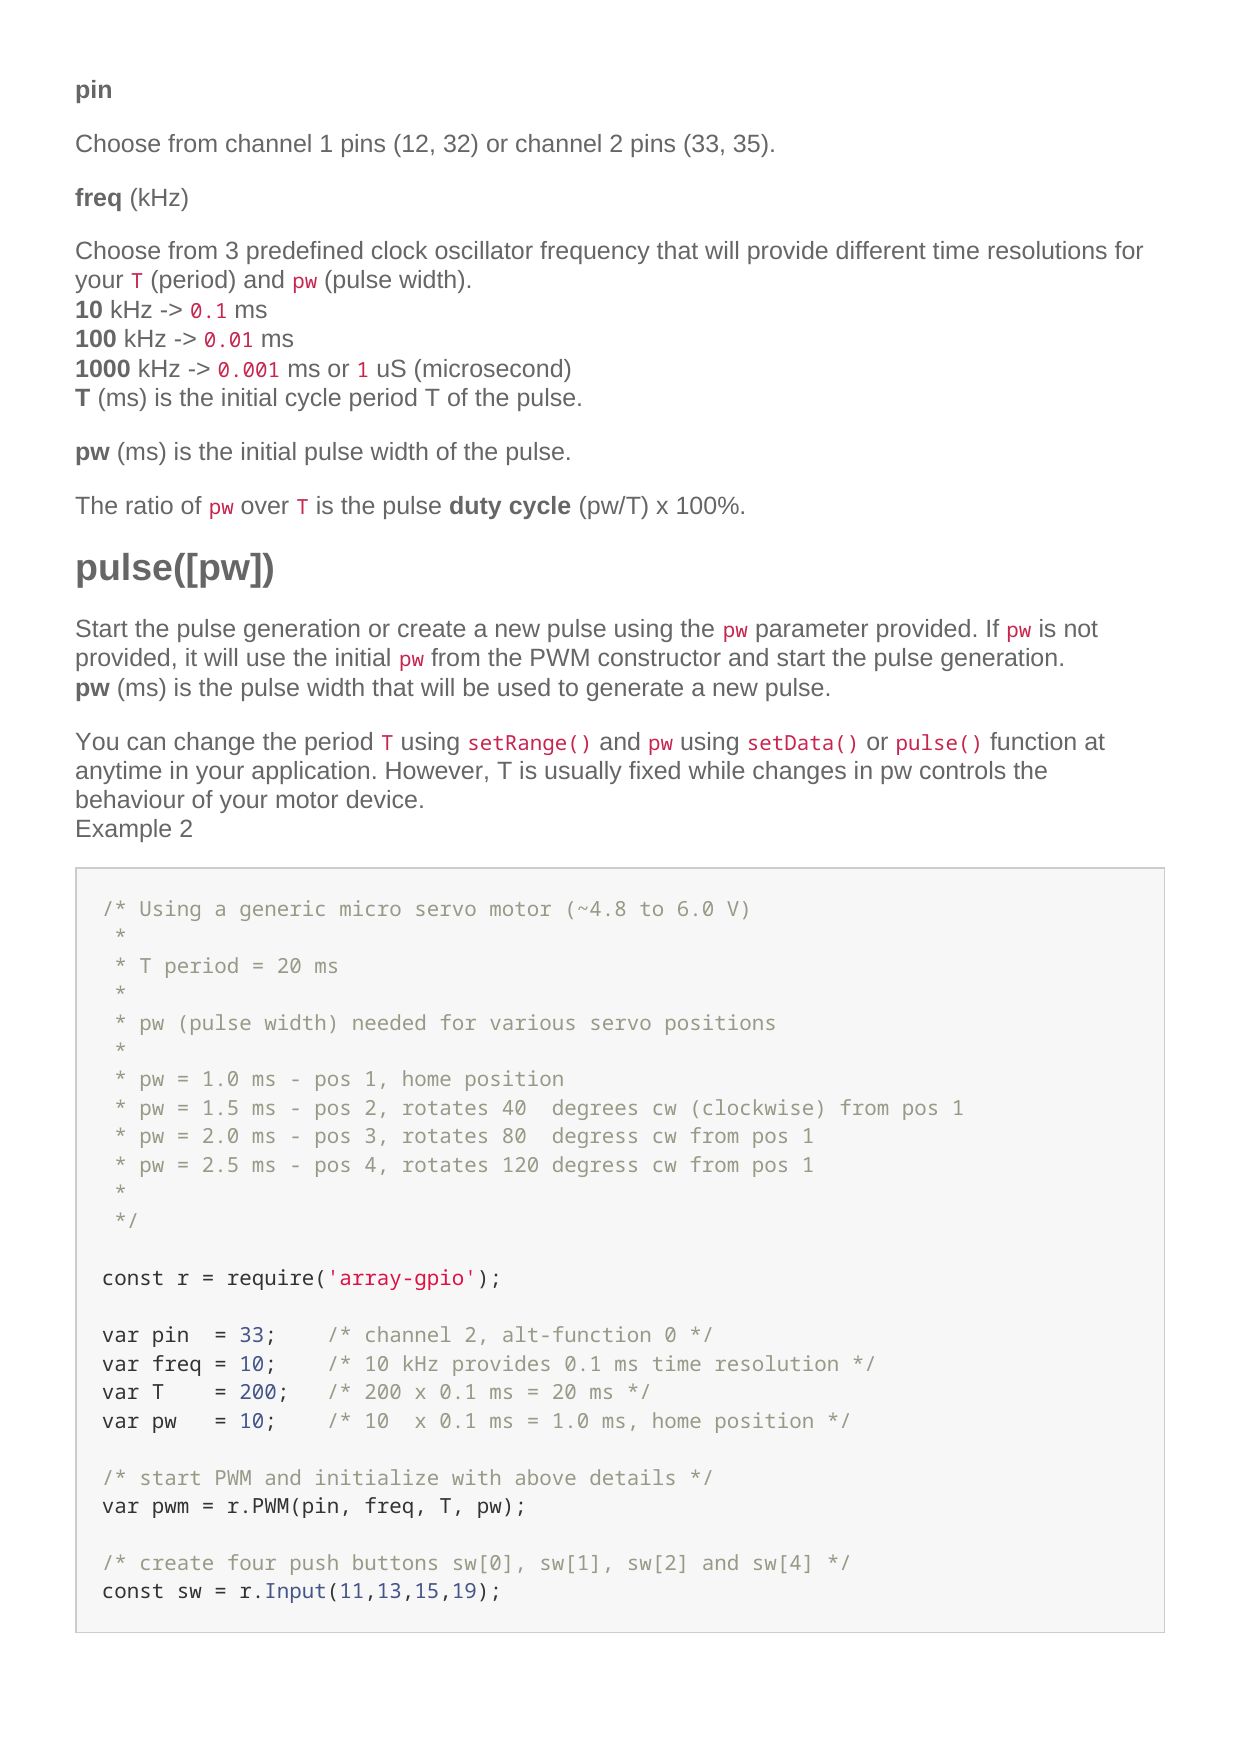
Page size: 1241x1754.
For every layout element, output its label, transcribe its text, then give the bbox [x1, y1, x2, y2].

text */ [77, 1180, 1164, 1208]
text The ratio of pw over T is the pulse duty cycle (pw/T) x 100%. [75, 491, 1165, 520]
text * pw = 2.5 ms - pos 4, rotates 120 degress cw from pos 1 [77, 1123, 1164, 1152]
text Choose from channel 1 pins (12, 32) or channel 2 pins (33, 35). [75, 129, 1165, 157]
text pw (ms) is the initial pulse width of the pulse. [75, 437, 1165, 466]
text * [77, 1009, 1164, 1038]
text 100 kHz -> 0.01 ms [75, 324, 1165, 354]
text * pw = 2.0 ms - pos 3, rotates 80 degress cw from pos 1 [77, 1095, 1164, 1123]
text var freq = 10; /* 10 kHz provides 0.1 ms time resolution */ [77, 1322, 1164, 1351]
text pw (ms) is the pulse width that will be used to generate a new pulse. [75, 673, 1165, 701]
text const sw = r.Input(11,13,15,19); [77, 1550, 1164, 1578]
text You can change the period T using setRange() and pw using setData() or pulse() function at anytime in your application. However, T is usually fixed while changes in pw controls the behaviour of your motor device. [75, 726, 1165, 813]
text var T = 200; /* 200 x 0.1 ms = 20 ms */ [77, 1351, 1164, 1379]
text /* Using a generic micro servo motor (~4.8 to 6.0 V) [77, 869, 1164, 896]
text var pw = 10; /* 10 x 0.1 ms = 1.0 ms, home position */ [77, 1379, 1164, 1408]
text 1000 kHz -> 0.001 ms or 1 uS (microsecond) [75, 354, 1165, 383]
text freq (kHz) [75, 182, 1165, 211]
text Start the pulse generation or create a new pulse using the pw parameter provided. If pw is not provided, it will use the initial pw from the PWM constructor and start the pulse generation. [75, 613, 1165, 673]
text Example 2 [75, 813, 1165, 842]
text var pin = 33; /* channel 2, alt-function 0 */ [77, 1294, 1164, 1322]
text * pw = 1.0 ms - pos 1, home position [77, 1038, 1164, 1066]
text * [77, 953, 1164, 981]
text const r = require('array-gpio'); [77, 1237, 1164, 1265]
text * pw = 1.5 ms - pos 2, rotates 40 degrees cw (clockwise) from pos 1 [77, 1066, 1164, 1095]
text * pw (pulse width) needed for various servo positions [77, 981, 1164, 1009]
text /* create four push buttons sw[0], sw[1], sw[2] and sw[4] */ [77, 1521, 1164, 1550]
text * [77, 896, 1164, 924]
text pin [75, 75, 1165, 104]
text var pwm = r.PWM(pin, freq, T, pw); [77, 1464, 1164, 1493]
text * T period = 20 ms [77, 924, 1164, 953]
text /* start PWM and initialize with above details */ [77, 1436, 1164, 1464]
text * [77, 1152, 1164, 1180]
text pulse([pw]) [75, 545, 1165, 588]
text T (ms) is the initial cycle period T of the pulse. [75, 383, 1165, 412]
text 10 kHz -> 0.1 ms [75, 294, 1165, 324]
text Choose from 3 predefined clock oscillator frequency that will provide different time resolutions for your T (period) and pw (pulse width). [75, 236, 1165, 294]
